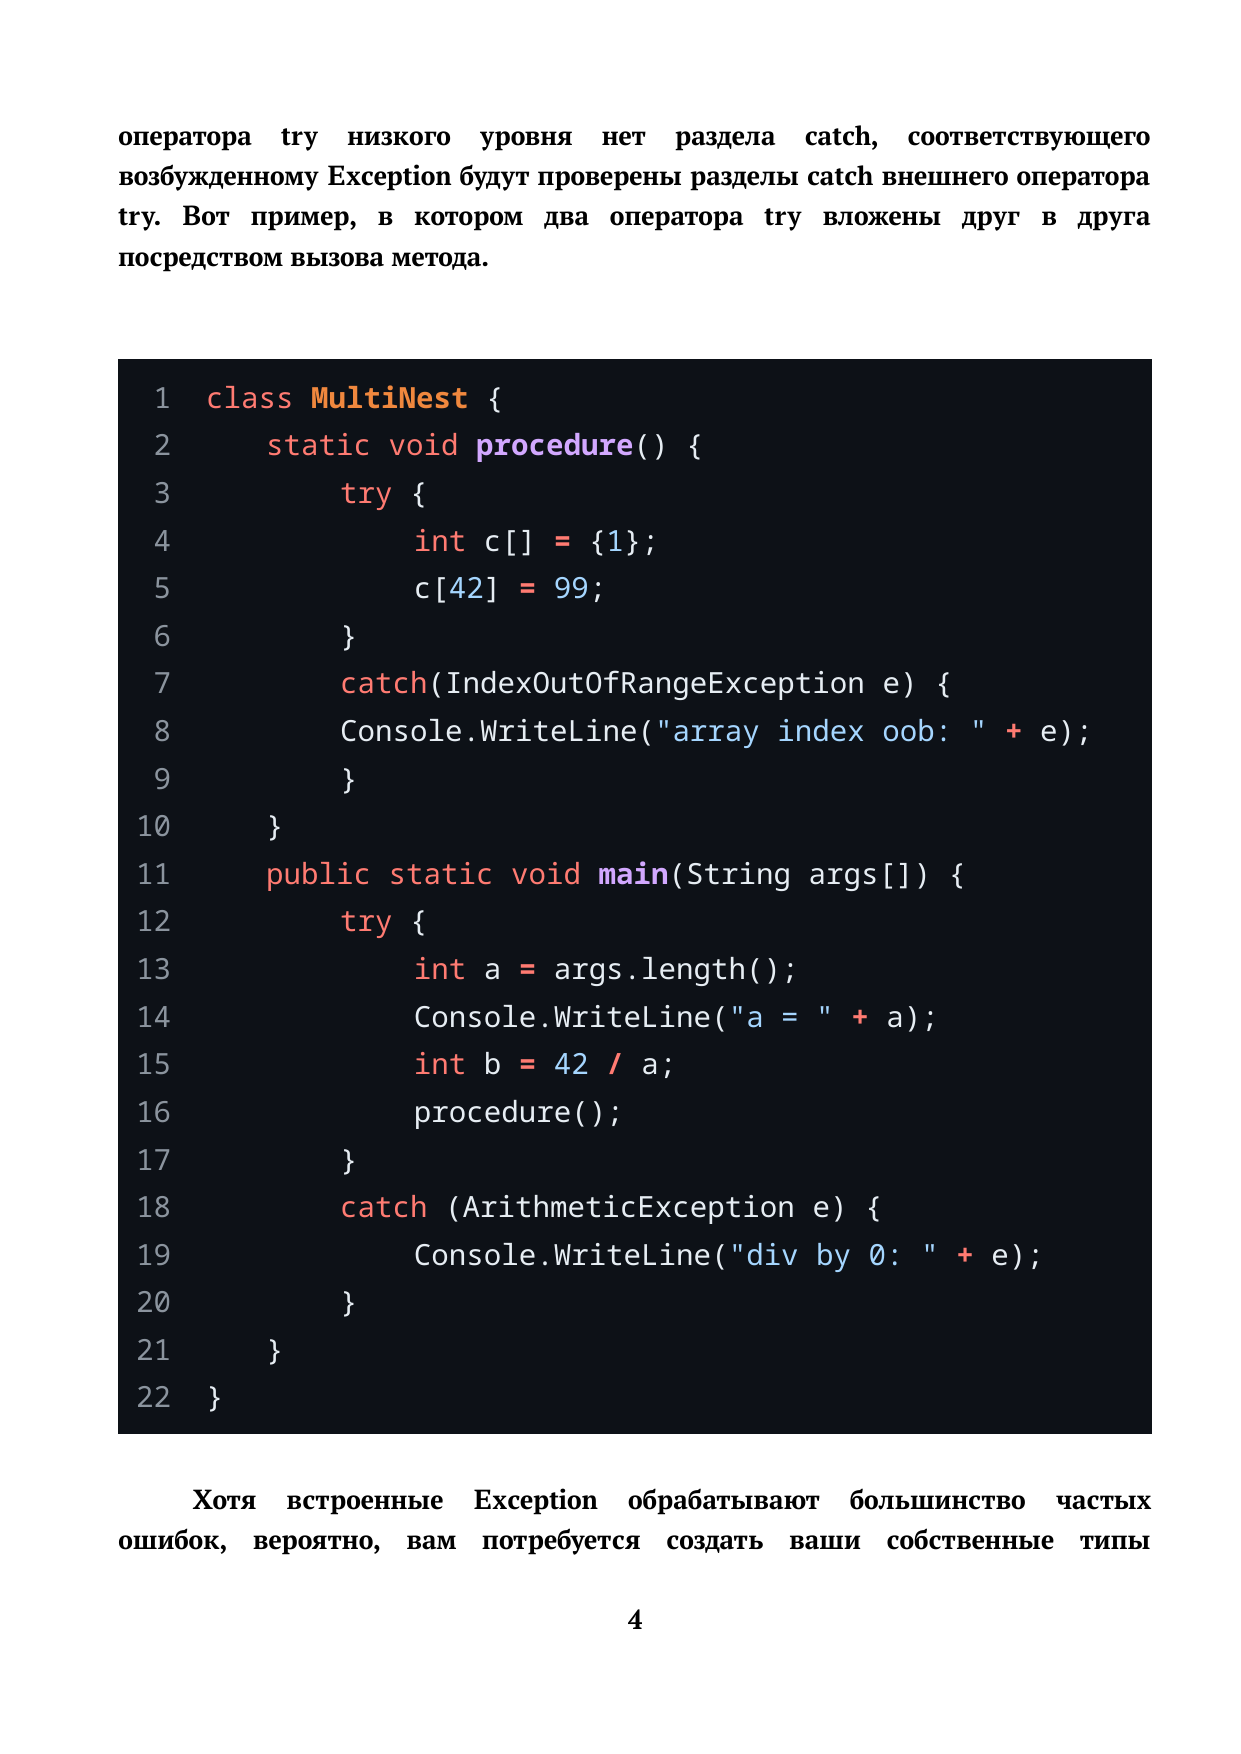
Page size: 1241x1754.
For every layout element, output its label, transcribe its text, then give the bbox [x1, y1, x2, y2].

text Хотя встроенные Exception обрабатывают большинство частых ошибок, вероятно, вам потребуется создать ваши собственные типы [118, 1482, 1152, 1556]
text оператора try низкого уровня нет раздела catch, соответствующего возбужденному Exception будут проверены разделы catch внешнего оператора try. Вот пример, в котором два оператора try вложены друг в друга посредством вызова метода. [118, 118, 1152, 272]
text 1 class MultiNest { [118, 359, 1152, 407]
text 5 c[42] = 99; [118, 550, 1152, 597]
text 2 static void procedure() { [118, 407, 1152, 454]
text 12 try { [118, 883, 1152, 931]
text 4 int c[] = {1}; [118, 502, 1152, 550]
text 8 Console.WriteLine("array index oob: " + e); [118, 693, 1152, 740]
text 10 } [118, 788, 1152, 835]
text 16 procedure(); [118, 1073, 1152, 1121]
text 18 catch (ArithmeticException e) { [118, 1169, 1152, 1216]
text 13 int a = args.length(); [118, 931, 1152, 978]
text 22 } [118, 1359, 1152, 1434]
text 19 Console.WriteLine("div by 0: " + e); [118, 1216, 1152, 1264]
text 15 int b = 42 / a; [118, 1026, 1152, 1073]
text 21 } [118, 1311, 1152, 1359]
text 6 } [118, 597, 1152, 645]
text 11 public static void main(String args[]) { [118, 835, 1152, 883]
text 20 } [118, 1264, 1152, 1311]
text 3 try { [118, 454, 1152, 502]
text 17 } [118, 1121, 1152, 1169]
text 7 catch(IndexOutOfRangeException e) { [118, 645, 1152, 693]
text 14 Console.WriteLine("a = " + a); [118, 978, 1152, 1026]
text 9 } [118, 740, 1152, 788]
